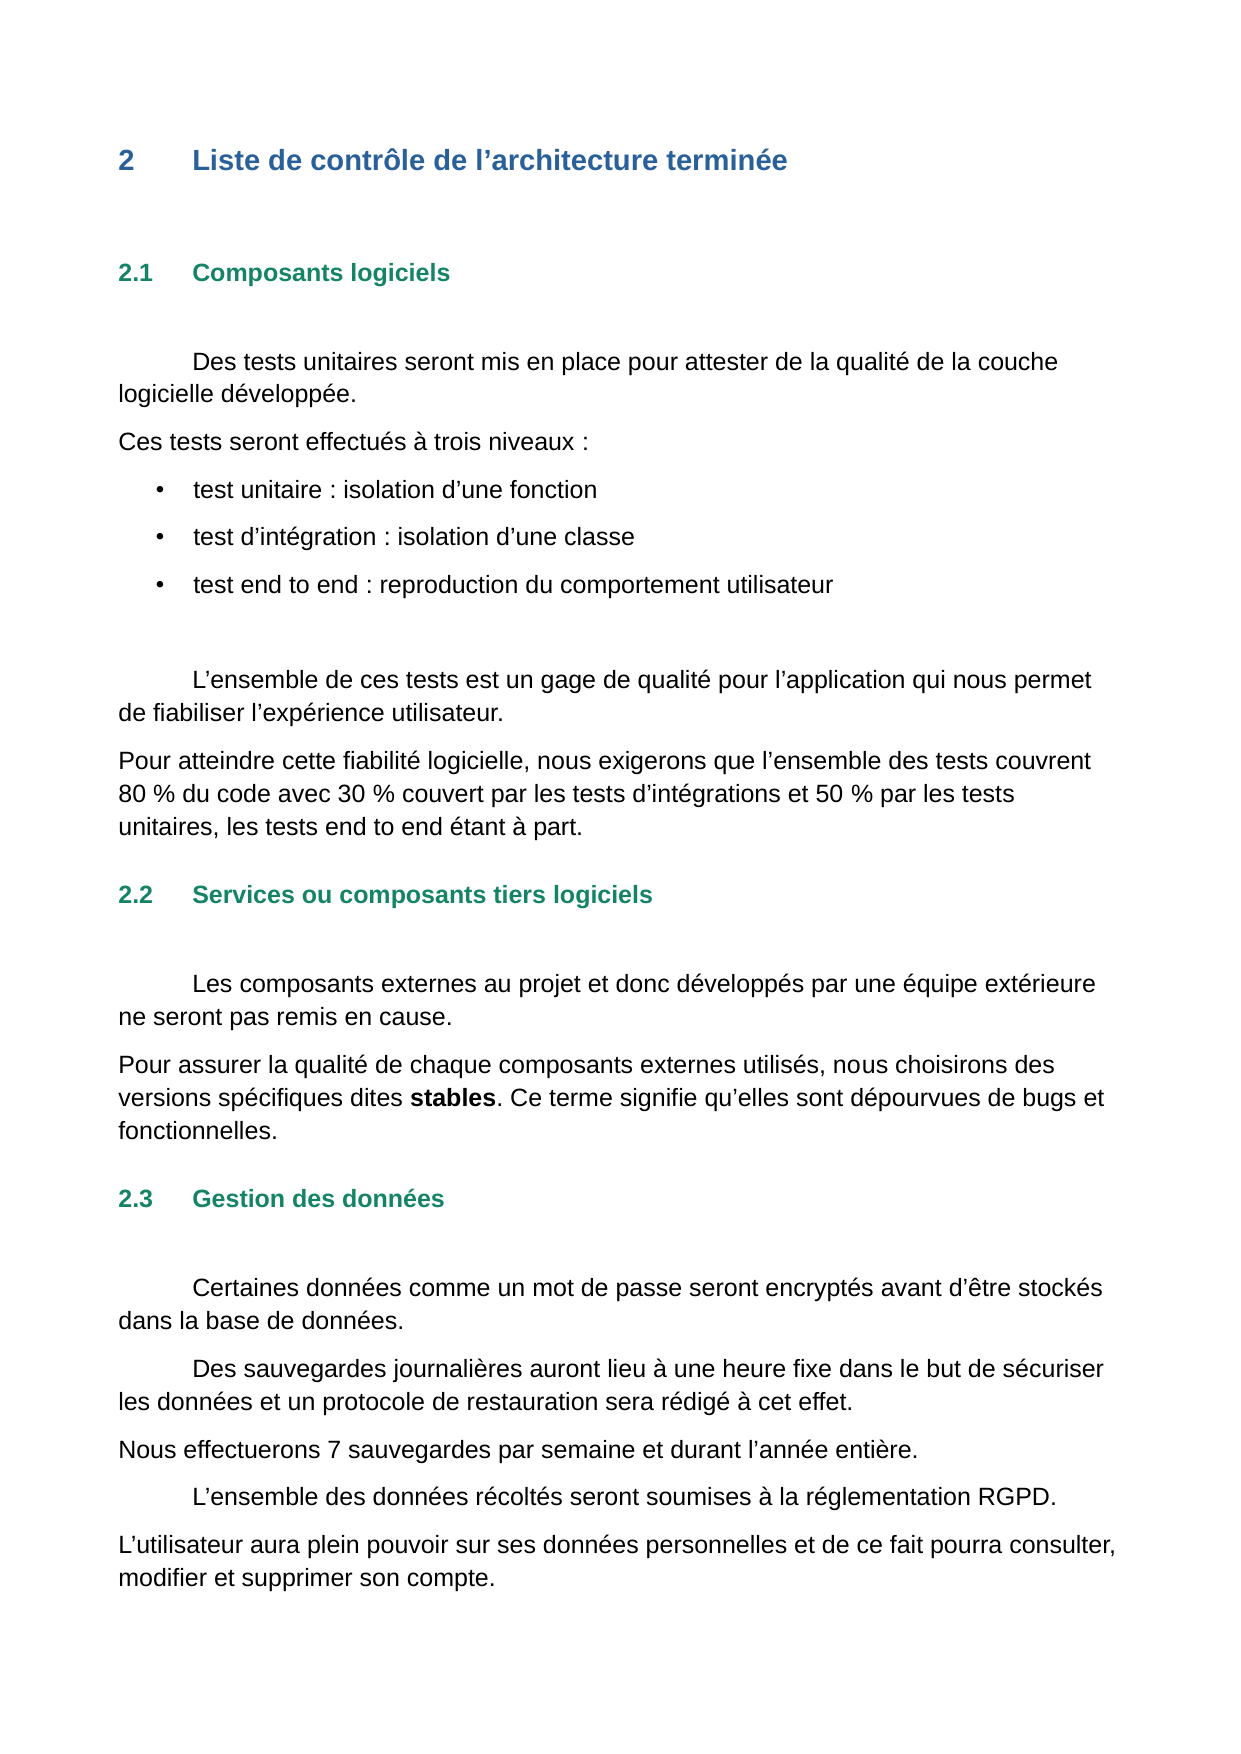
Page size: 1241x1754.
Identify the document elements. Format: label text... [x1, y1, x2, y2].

subtitle Liste de contrôle de l’architecture terminée [118, 143, 1122, 177]
list test unitaire : isolation d’une fonction [156, 475, 1122, 503]
text Pour assurer la qualité de chaque composants externes utilisés, nous choisirons des versions spécifiques dites stables. Ce terme signifie qu’elles sont dépourvues de bugs et fonctionnelles. [118, 1050, 1122, 1145]
subtitle Composants logiciels [118, 258, 1122, 286]
text Ces tests seront effectués à trois niveaux : [118, 427, 1122, 456]
text L’utilisateur aura plein pouvoir sur ses données personnelles et de ce fait pourra consulter, modifier et supprimer son compte. [118, 1530, 1122, 1592]
text Des sauvegardes journalières auront lieu à une heure fixe dans le but de sécuriser les données et un protocole de restauration sera rédigé à cet effet. [118, 1354, 1122, 1416]
subtitle Gestion des données [118, 1184, 1122, 1213]
subtitle Services ou composants tiers logiciels [118, 881, 1122, 909]
text Des tests unitaires seront mis en place pour attester de la qualité de la couche logicielle développée. [118, 346, 1122, 408]
text Pour atteindre cette fiabilité logicielle, nous exigerons que l’ensemble des tests couvrent 80 % du code avec 30 % couvert par les tests d’intégrations et 50 % par les tests unitaires, les tests end to end étant à part. [118, 746, 1122, 841]
text Nous effectuerons 7 sauvegardes par semaine et durant l’année entière. [118, 1434, 1122, 1463]
text Les composants externes au projet et donc développés par une équipe extérieure ne seront pas remis en cause. [118, 969, 1122, 1031]
list test end to end : reproduction du comportement utilisateur [156, 570, 1122, 599]
text L’ensemble des données récoltés seront soumises à la réglementation RGPD. [118, 1482, 1122, 1511]
text L’ensemble de ces tests est un gage de qualité pour l’application qui nous permet de fiabiliser l’expérience utilisateur. [118, 665, 1122, 727]
list test d’intégration : isolation d’une classe [156, 522, 1122, 551]
text Certaines données comme un mot de passe seront encryptés avant d’être stockés dans la base de données. [118, 1273, 1122, 1335]
